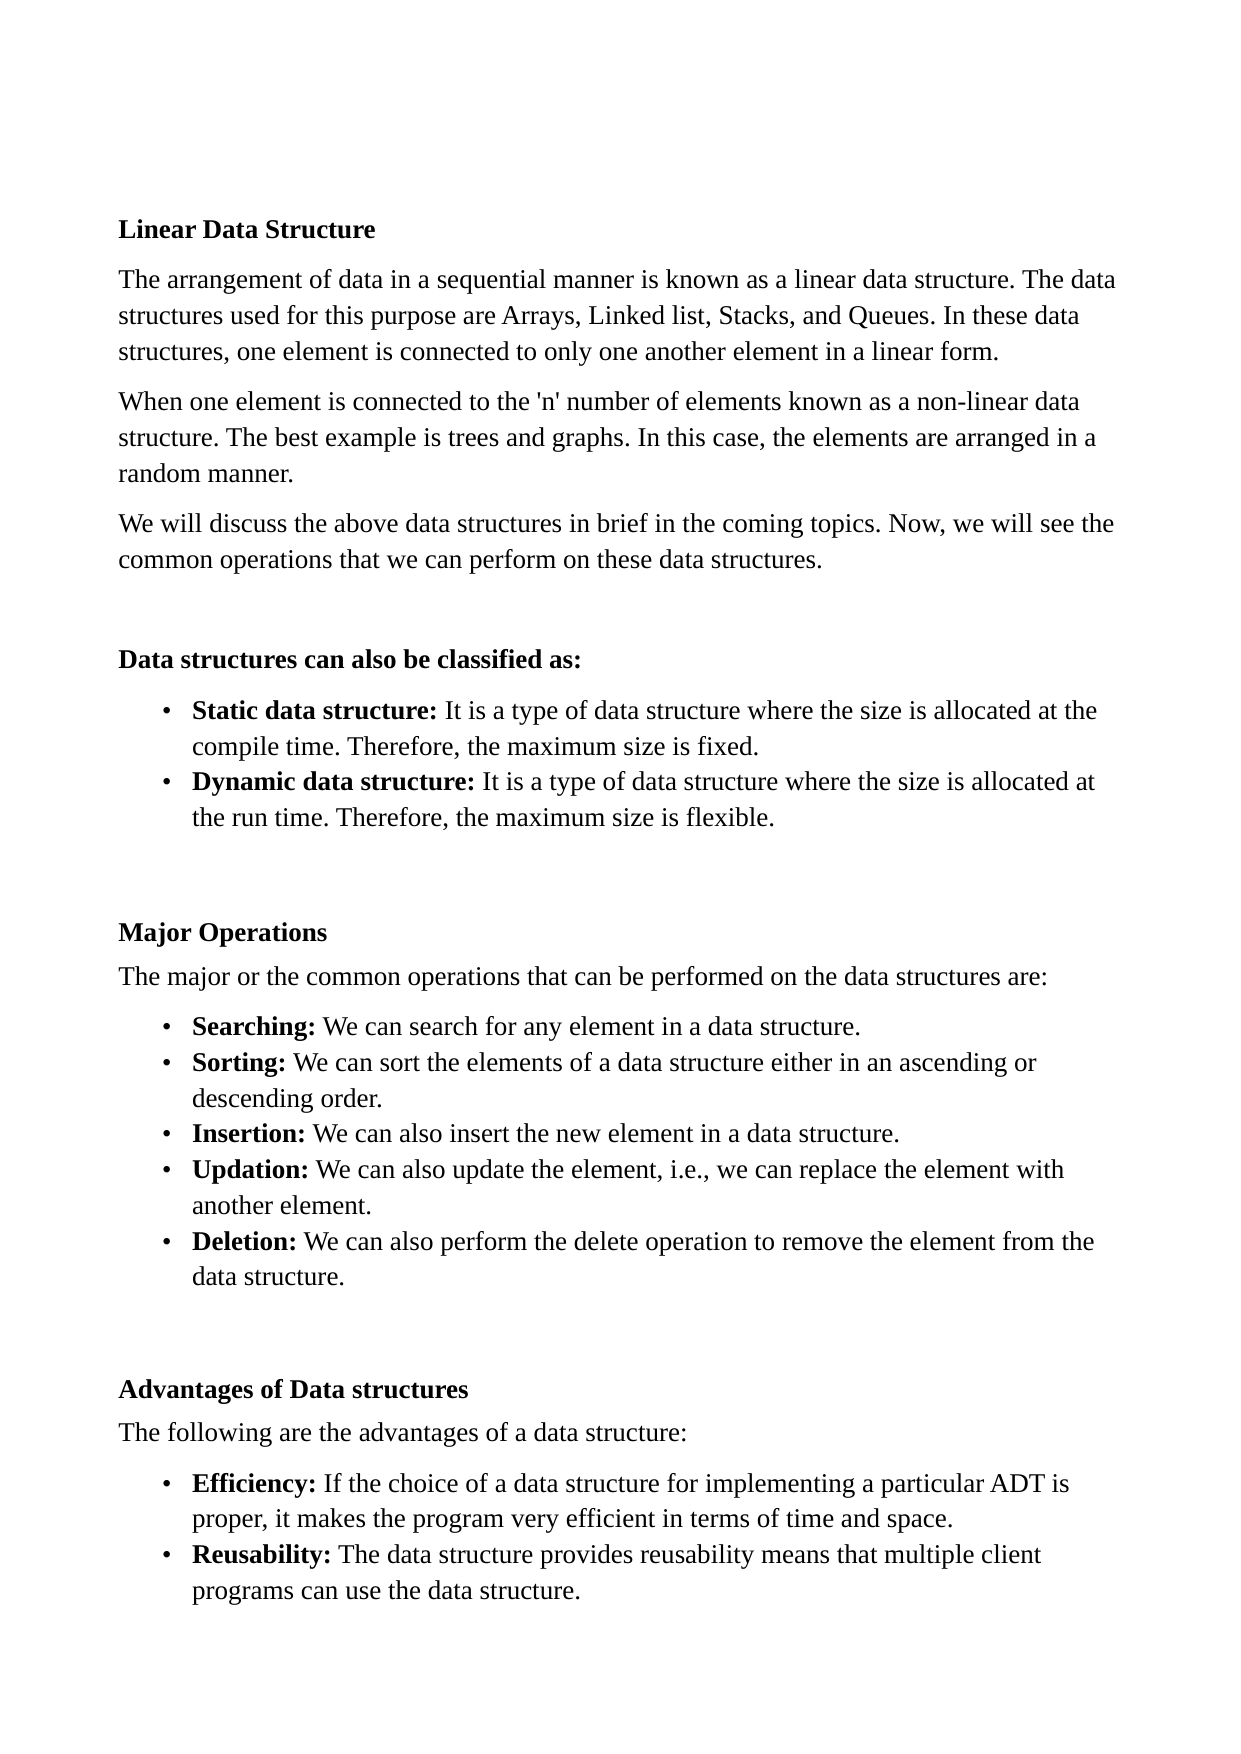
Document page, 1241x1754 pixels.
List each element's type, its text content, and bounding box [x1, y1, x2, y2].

list Dynamic data structure: It is a type of data structure where the size is allocated at the run time. Therefore, the maximum size is flexible. [162, 765, 1122, 832]
subtitle Major Operations [118, 916, 1122, 947]
text The following are the advantages of a data structure: [118, 1416, 1122, 1448]
list Efficiency: If the choice of a data structure for implementing a particular ADT is proper, it makes the program very efficient in terms of time and space. [162, 1467, 1122, 1534]
list Static data structure: It is a type of data structure where the size is allocated at the compile time. Therefore, the maximum size is fixed. [162, 694, 1122, 761]
subtitle Advantages of Data structures [118, 1373, 1122, 1404]
text Data structures can also be classified as: [118, 643, 1122, 675]
list Updation: We can also update the element, i.e., we can replace the element with another element. [162, 1153, 1122, 1220]
text When one element is connected to the 'n' number of elements known as a non-linear data structure. The best example is trees and graphs. In this case, the elements are arranged in a random manner. [118, 385, 1122, 488]
list Sorting: We can sort the elements of a data structure either in an ascending or descending order. [162, 1046, 1122, 1113]
list Reusability: The data structure provides reusability means that multiple client programs can use the data structure. [162, 1538, 1122, 1605]
text The major or the common operations that can be performed on the data structures are: [118, 960, 1122, 991]
list Insertion: We can also insert the new element in a data structure. [162, 1117, 1122, 1148]
text We will discuss the above data structures in brief in the coming topics. Now, we will see the common operations that we can perform on these data structures. [118, 507, 1122, 574]
text Linear Data Structure [118, 213, 1122, 244]
list Deletion: We can also perform the delete operation to remove the element from the data structure. [162, 1224, 1122, 1291]
text The arrangement of data in a sequential manner is known as a linear data structure. The data structures used for this purpose are Arrays, Linked list, Stacks, and Queues. In these data structures, one element is connected to only one another element in a linear form. [118, 264, 1122, 366]
list Searching: We can search for any element in a data structure. [162, 1010, 1122, 1041]
